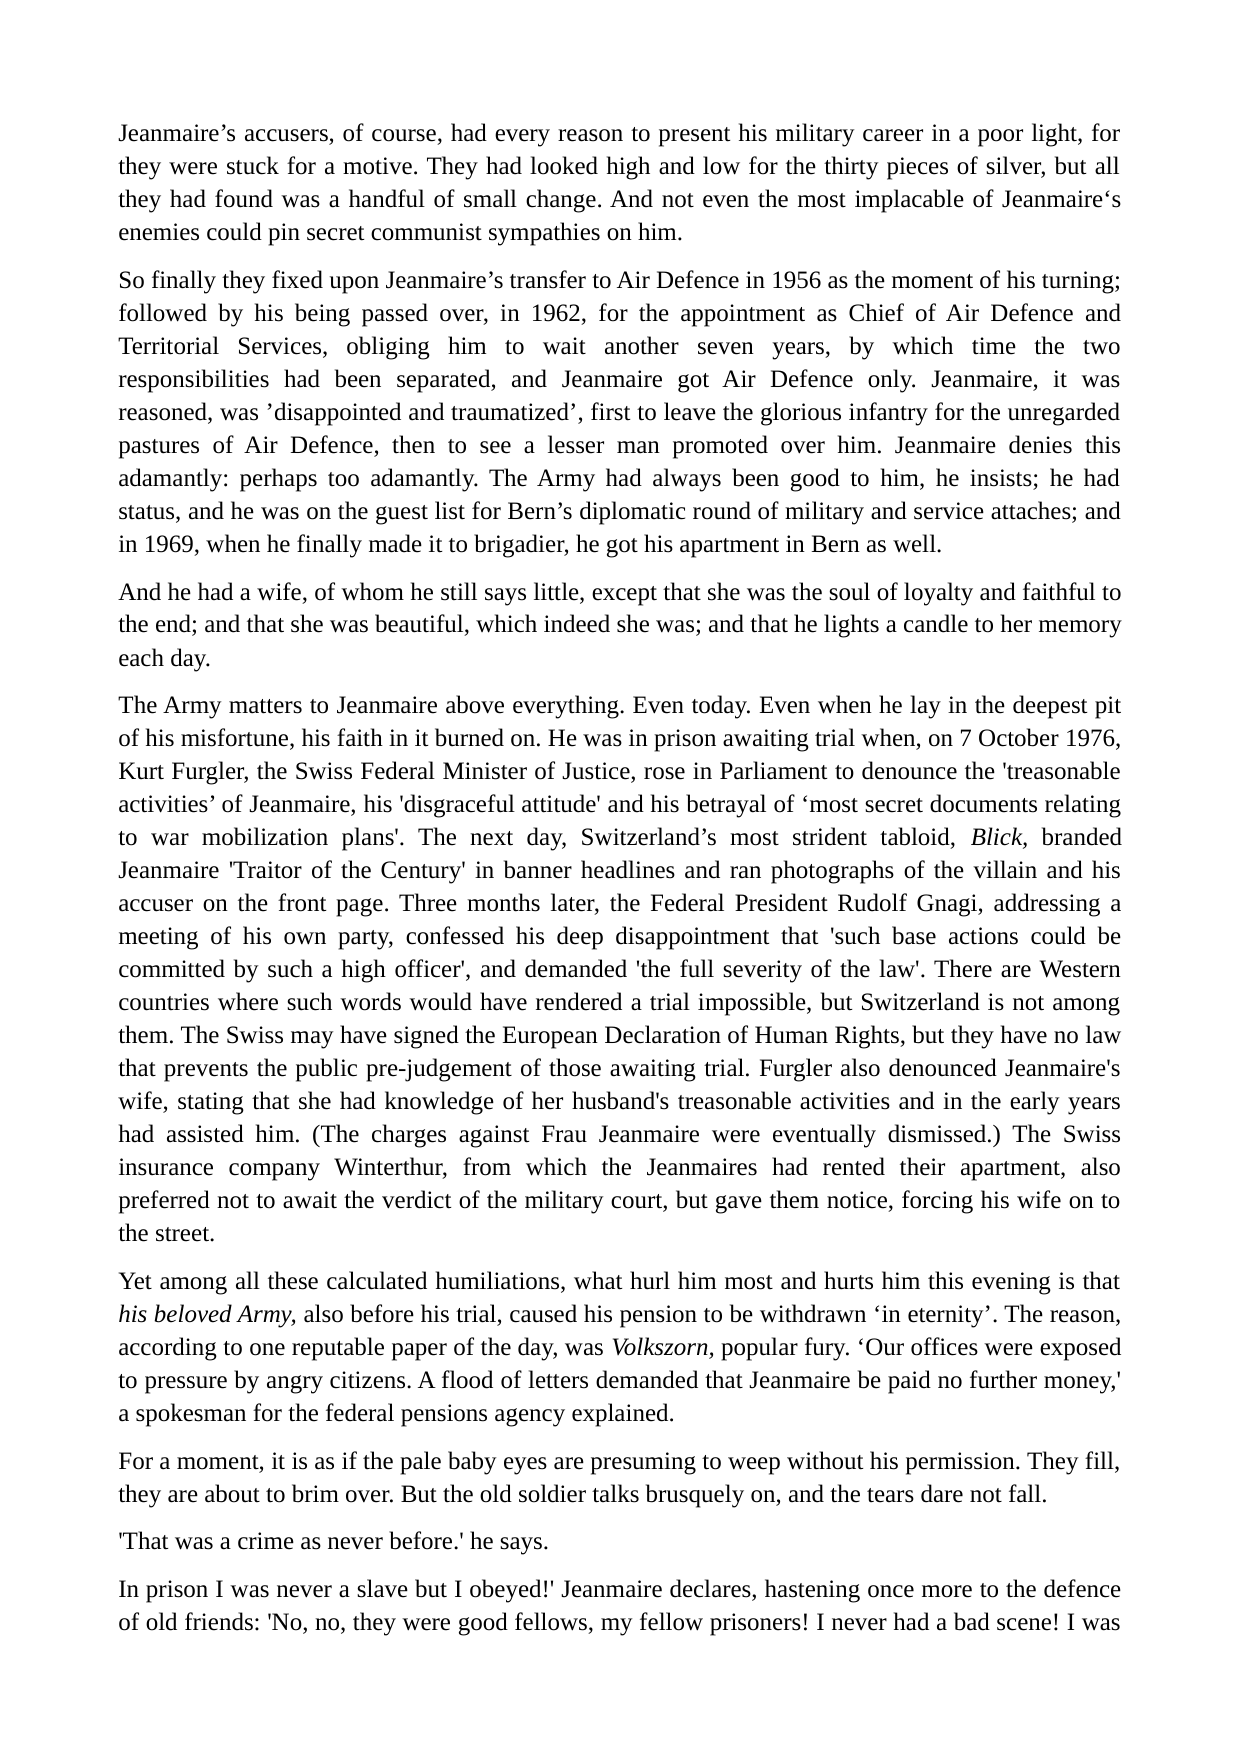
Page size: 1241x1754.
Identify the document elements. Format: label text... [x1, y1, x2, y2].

text Jeanmaire’s accusers, of course, had every reason to present his military career in a poor light, for they were stuck for a motive. They had looked high and low for the thirty pieces of silver, but all they had found was a handful of small change. And not even the most implacable of Jeanmaire‘s enemies could pin secret communist sympathies on him. [118, 118, 1122, 246]
text So finally they fixed upon Jeanmaire’s transfer to Air Defence in 1956 as the moment of his turning; followed by his being passed over, in 1962, for the appointment as Chief of Air Defence and Territorial Services, obliging him to wait another seven years, by which time the two responsibilities had been separated, and Jeanmaire got Air Defence only. Jeanmaire, it was reasoned, was ’disappointed and traumatized’, first to leave the glorious infantry for the unregarded pastures of Air Defence, then to see a lesser man promoted over him. Jeanmaire denies this adamantly: perhaps too adamantly. The Army had always been good to him, he insists; he had status, and he was on the guest list for Bern’s diplomatic round of military and service attaches; and in 1969, when he finally made it to brigadier, he got his apartment in Bern as well. [118, 265, 1122, 558]
text The Army matters to Jeanmaire above everything. Even today. Even when he lay in the deepest pit of his misfortune, his faith in it burned on. He was in prison awaiting trial when, on 7 October 1976, Kurt Furgler, the Swiss Federal Minister of Justice, rose in Parliament to denounce the 'treasonable activities’ of Jeanmaire, his 'disgraceful attitude' and his betrayal of ‘most secret documents relating to war mobilization plans'. The next day, Switzerland’s most strident tabloid, Blick, branded Jeanmaire 'Traitor of the Century' in banner headlines and ran photographs of the villain and his accuser on the front page. Three months later, the Federal President Rudolf Gnagi, addressing a meeting of his own party, confessed his deep disappointment that 'such base actions could be committed by such a high officer', and demanded 'the full severity of the law'. There are Western countries where such words would have rendered a trial impossible, but Switzerland is not among them. The Swiss may have signed the European Declaration of Human Rights, but they have no law that prevents the public pre-judgement of those awaiting trial. Furgler also denounced Jeanmaire's wife, stating that she had knowledge of her husband's treasonable activities and in the early years had assisted him. (The charges against Frau Jeanmaire were eventually dismissed.) The Swiss insurance company Winterthur, from which the Jeanmaires had rented their apartment, also preferred not to await the verdict of the military court, but gave them notice, forcing his wife on to the street. [118, 690, 1122, 1247]
text 'That was a crime as never before.' he says. [118, 1526, 1122, 1555]
text And he had a wife, of whom he still says little, except that she was the soul of loyalty and faithful to the end; and that she was beautiful, which indeed she was; and that he lights a candle to her memory each day. [118, 577, 1122, 671]
text For a moment, it is as if the pale baby eyes are presuming to weep without his permission. They fill, they are about to brim over. But the old soldier talks brusquely on, and the tears dare not fall. [118, 1446, 1122, 1508]
text Yet among all these calculated humiliations, what hurl him most and hurts him this evening is that his beloved Army, also before his trial, caused his pension to be withdrawn ‘in eternity’. The reason, according to one reputable paper of the day, was Volkszorn, popular fury. ‘Our offices were exposed to pressure by angry citizens. A flood of letters demanded that Jeanmaire be paid no further money,' a spokesman for the federal pensions agency explained. [118, 1266, 1122, 1427]
text In prison I was never a slave but I obeyed!' Jeanmaire declares, hastening once more to the defence of old friends: 'No, no, they were good fellows, my fellow prisoners! I never had a bad scene! I was [118, 1574, 1122, 1636]
